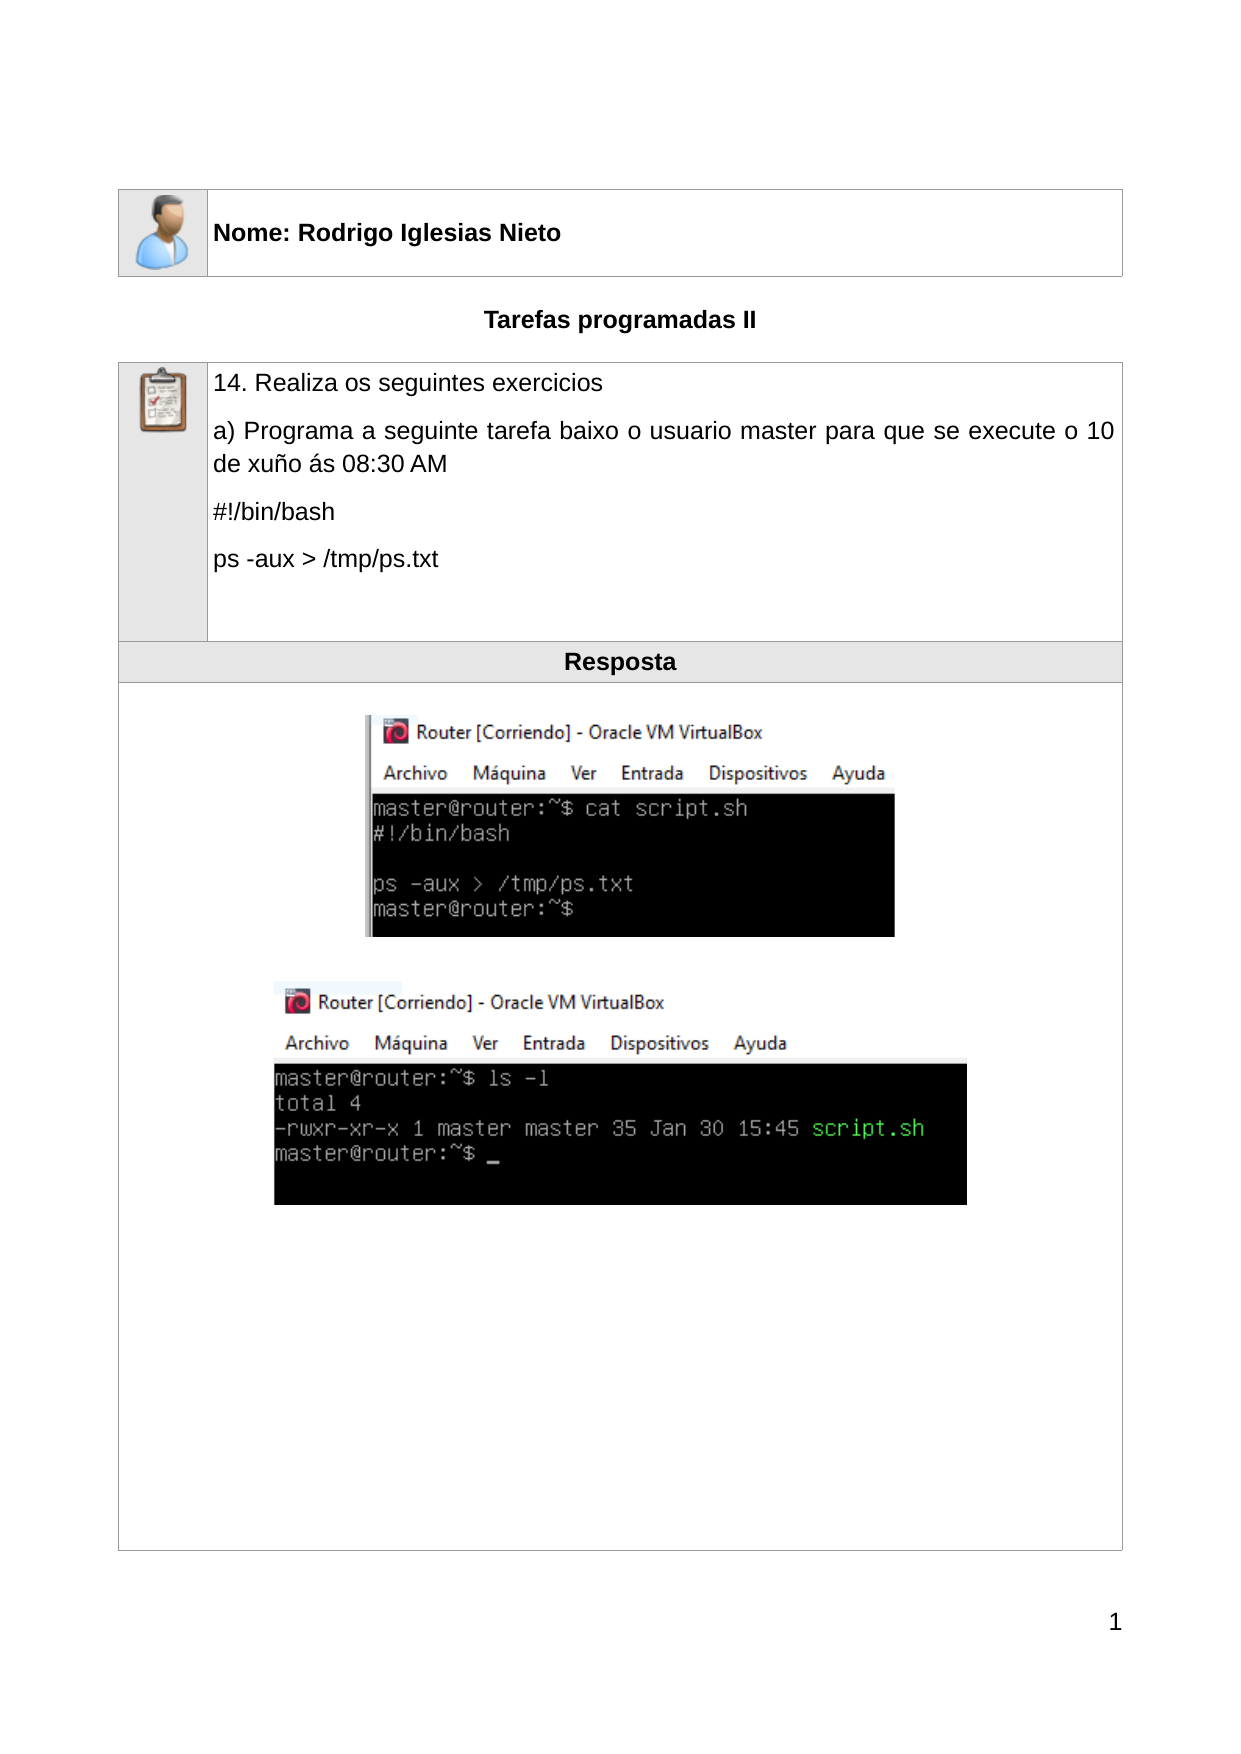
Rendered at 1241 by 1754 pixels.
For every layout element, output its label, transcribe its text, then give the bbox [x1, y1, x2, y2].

picture [130, 367, 195, 433]
picture [365, 715, 895, 937]
table_header [119, 190, 207, 276]
table_header [119, 363, 207, 641]
table_cell [119, 683, 1122, 1550]
table_header Nome: Rodrigo Iglesias Nieto [208, 190, 1122, 276]
table_cell Resposta [119, 642, 1122, 682]
picture [125, 195, 201, 270]
text Tarefas programadas II [118, 304, 1122, 333]
picture [273, 981, 967, 1205]
table_header 14. Realiza os seguintes exercicios a) Programa a seguinte tarefa baixo o usuario master para que se execute o 10 de xuño ás 08:30 AM #!/bin/bash ps -aux > /tmp/ps.txt [208, 363, 1122, 641]
